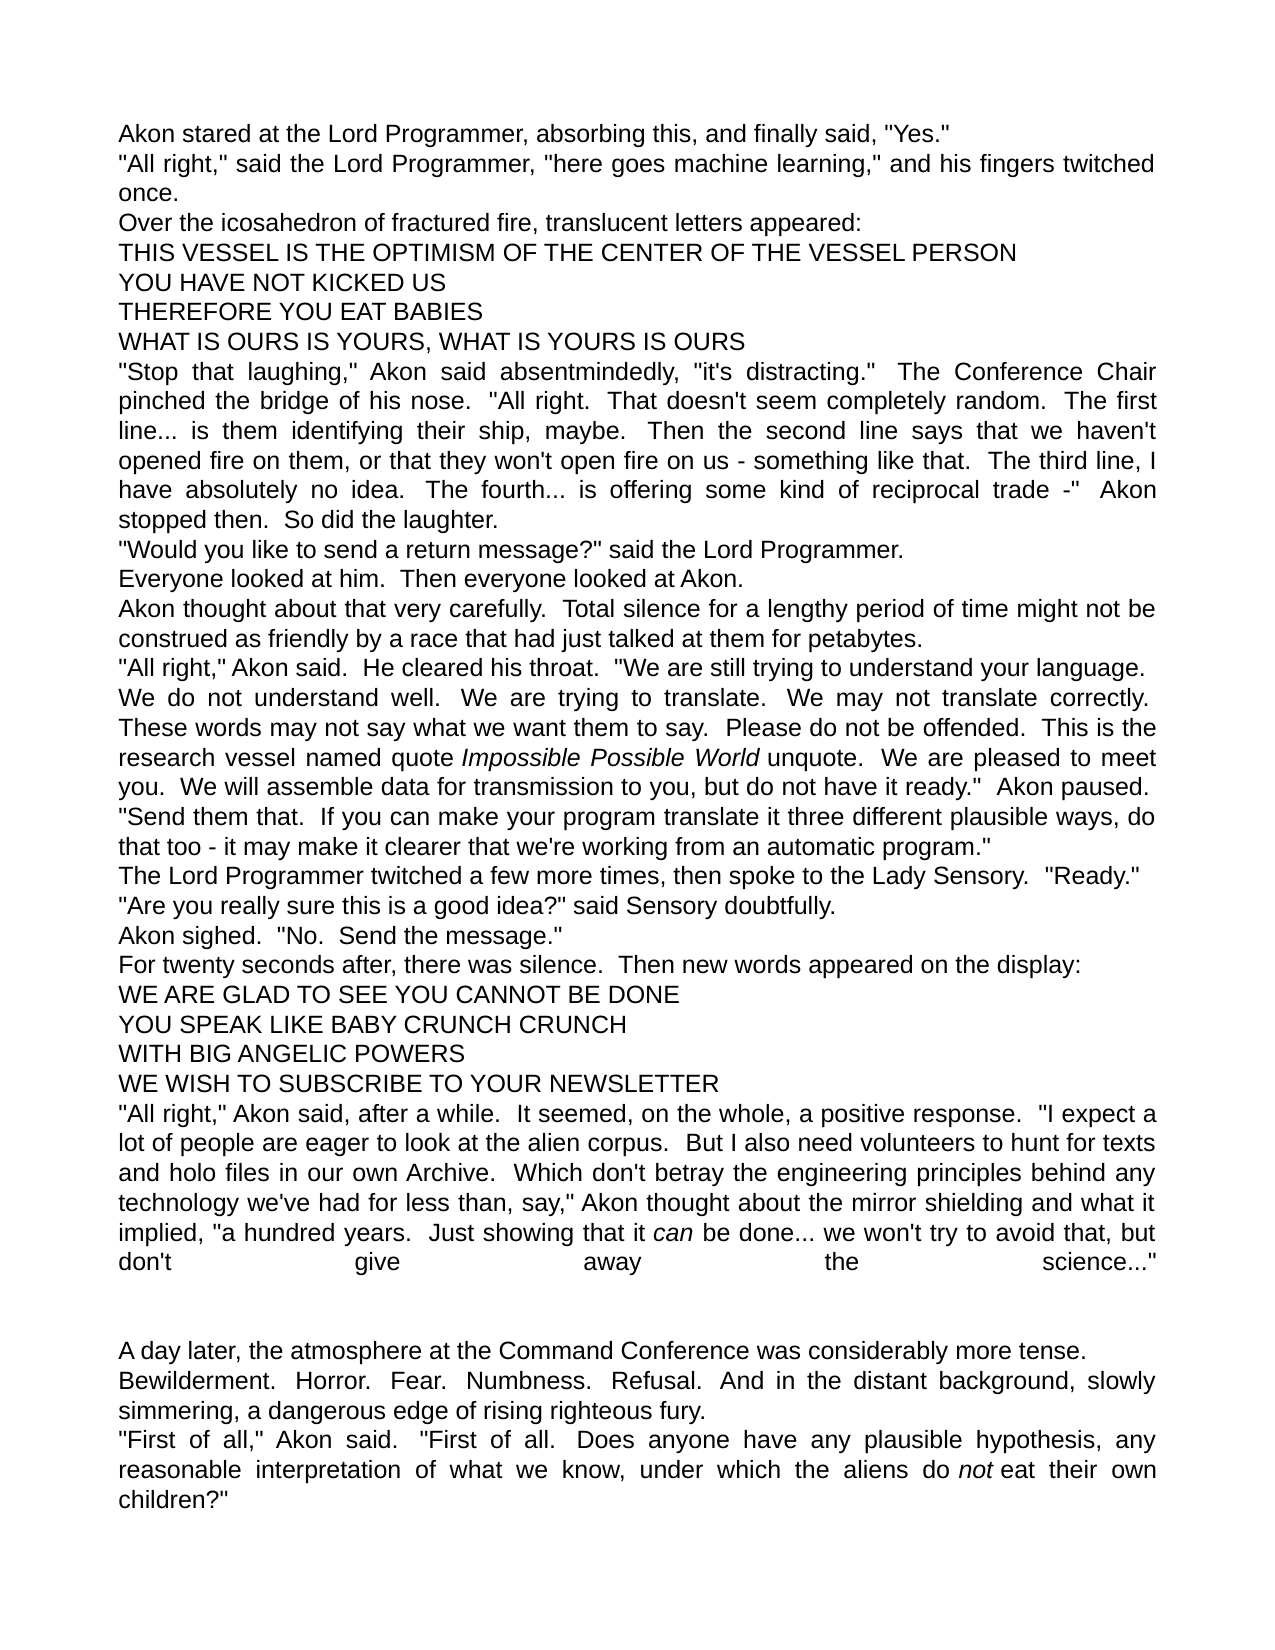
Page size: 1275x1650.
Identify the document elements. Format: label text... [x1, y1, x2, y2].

text "First of all," Akon said. "First of all. Does anyone have any plausible hypothesis, any reasonable interpretation of what we know, under which the aliens do not eat their own children?" [118, 1424, 1157, 1513]
text Akon stared at the Lord Programmer, absorbing this, and finally said, "Yes." [118, 118, 1157, 148]
text WHAT IS OURS IS YOURS, WHAT IS YOURS IS OURS [118, 326, 1157, 356]
text "Would you like to send a return message?" said the Lord Programmer. [118, 534, 1157, 563]
text Akon sighed. "No. Send the message." [118, 920, 1157, 949]
text Everyone looked at him. Then everyone looked at Akon. [118, 563, 1157, 593]
text "All right," Akon said, after a while. It seemed, on the whole, a positive response. "I expect a lot of people are eager to look at the alien corpus. But I also need volunteers to hunt for texts and holo files in our own Archive. Which don't betray the engineering principles behind any technology we've had for less than, say," Akon thought about the mirror shielding and what it implied, "a hundred years. Just showing that it can be done... we won't try to avoid that, but don't give away the science..." A day later, the atmosphere at the Command Conference was considerably more tense. [118, 1098, 1157, 1365]
text Over the icosahedron of fractured fire, translucent letters appeared: [118, 207, 1157, 237]
text WE ARE GLAD TO SEE YOU CANNOT BE DONE [118, 979, 1157, 1009]
text "Are you really sure this is a good idea?" said Sensory doubtfully. [118, 890, 1157, 920]
text The Lord Programmer twitched a few more times, then spoke to the Lady Sensory. "Ready." [118, 860, 1157, 890]
text "All right," said the Lord Programmer, "here goes machine learning," and his fingers twitched once. [118, 148, 1157, 207]
text Bewilderment. Horror. Fear. Numbness. Refusal. And in the distant background, slowly simmering, a dangerous edge of rising righteous fury. [118, 1365, 1157, 1424]
text For twenty seconds after, there was silence. Then new words appeared on the display: [118, 949, 1157, 979]
text "All right," Akon said. He cleared his throat. "We are still trying to understand your language. We do not understand well. We are trying to translate. We may not translate correctly. These words may not say what we want them to say. Please do not be offended. This is the research vessel named quote Impossible Possible World unquote. We are pleased to meet you. We will assemble data for transmission to you, but do not have it ready." Akon paused. "Send them that. If you can make your program translate it three different plausible ways, do that too - it may make it clearer that we're working from an automatic program." [118, 652, 1157, 860]
text THEREFORE YOU EAT BABIES [118, 296, 1157, 326]
text YOU HAVE NOT KICKED US [118, 267, 1157, 296]
text THIS VESSEL IS THE OPTIMISM OF THE CENTER OF THE VESSEL PERSON [118, 237, 1157, 267]
text WE WISH TO SUBSCRIBE TO YOUR NEWSLETTER [118, 1068, 1157, 1098]
text "Stop that laughing," Akon said absentmindedly, "it's distracting." The Conference Chair pinched the bridge of his nose. "All right. That doesn't seem completely random. The first line... is them identifying their ship, maybe. Then the second line says that we haven't opened fire on them, or that they won't open fire on us - something like that. The third line, I have absolutely no idea. The fourth... is offering some kind of reciprocal trade -" Akon stopped then. So did the laughter. [118, 356, 1157, 534]
text YOU SPEAK LIKE BABY CRUNCH CRUNCH [118, 1009, 1157, 1038]
text Akon thought about that very carefully. Total silence for a lengthy period of time might not be construed as friendly by a race that had just talked at them for petabytes. [118, 593, 1157, 652]
text WITH BIG ANGELIC POWERS [118, 1038, 1157, 1068]
